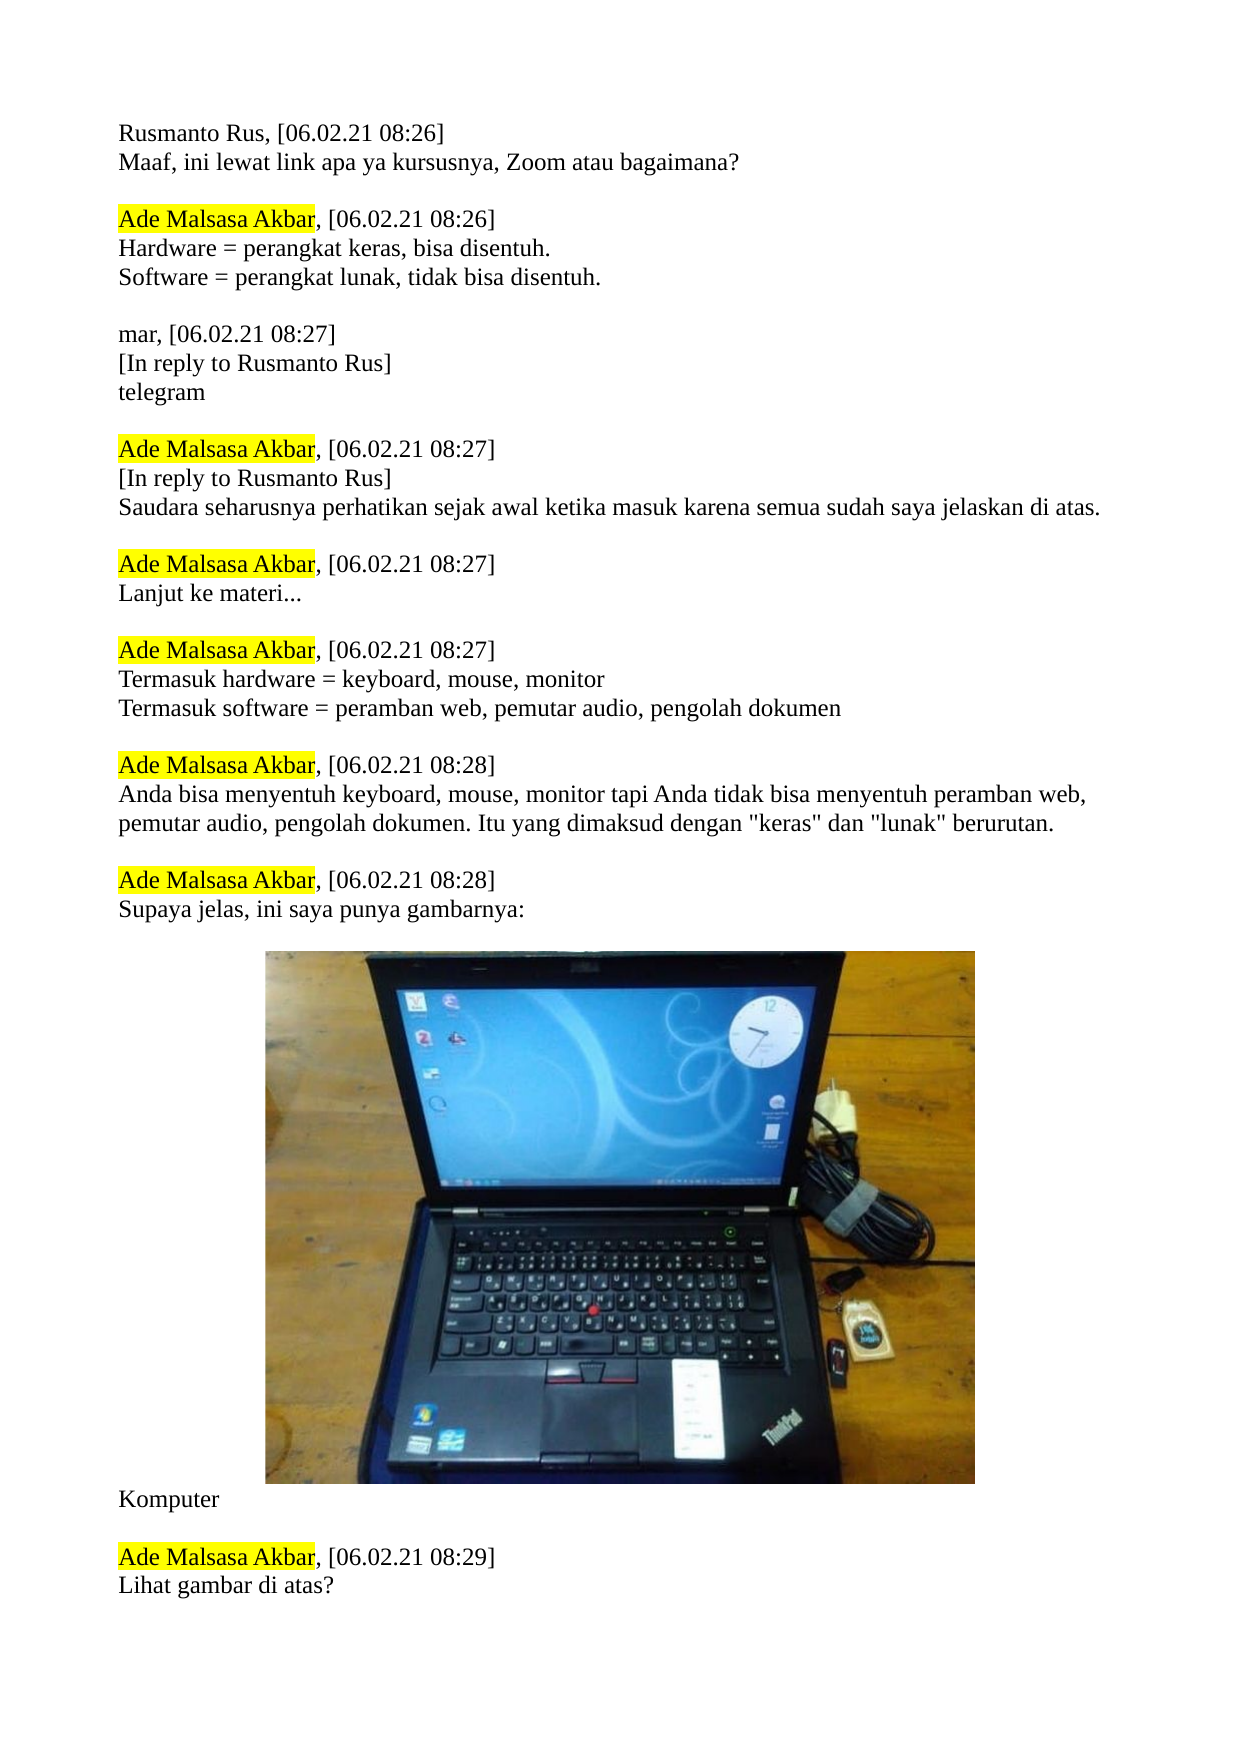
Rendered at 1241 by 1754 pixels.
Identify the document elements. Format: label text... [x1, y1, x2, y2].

text Saudara seharusnya perhatikan sejak awal ketika masuk karena semua sudah saya jelaskan di atas. [118, 492, 1122, 521]
text Termasuk hardware = keyboard, mouse, monitor [118, 664, 1122, 693]
text Hardware = perangkat keras, bisa disentuh. [118, 233, 1122, 262]
text [In reply to Rusmanto Rus] [118, 348, 1122, 377]
text Software = perangkat lunak, tidak bisa disentuh. [118, 262, 1122, 291]
text Rusmanto Rus, [06.02.21 08:26] [118, 118, 1122, 147]
picture [265, 951, 975, 1484]
text Lanjut ke materi... [118, 578, 1122, 607]
text Termasuk software = peramban web, pemutar audio, pengolah dokumen [118, 693, 1122, 722]
text Ade Malsasa Akbar, [06.02.21 08:26] [118, 204, 1122, 233]
text Ade Malsasa Akbar, [06.02.21 08:27] [118, 549, 1122, 578]
text mar, [06.02.21 08:27] [118, 319, 1122, 348]
text Komputer [118, 952, 1122, 1513]
text Lihat gambar di atas? [118, 1570, 1122, 1599]
text telegram [118, 377, 1122, 406]
text Maaf, ini lewat link apa ya kursusnya, Zoom atau bagaimana? [118, 147, 1122, 176]
text Ade Malsasa Akbar, [06.02.21 08:28] [118, 866, 1122, 894]
text Ade Malsasa Akbar, [06.02.21 08:27] [118, 636, 1122, 664]
text Supaya jelas, ini saya punya gambarnya: [118, 894, 1122, 923]
text Ade Malsasa Akbar, [06.02.21 08:27] [118, 434, 1122, 463]
text Ade Malsasa Akbar, [06.02.21 08:29] [118, 1542, 1122, 1570]
text Anda bisa menyentuh keyboard, mouse, monitor tapi Anda tidak bisa menyentuh peramban web, pemutar audio, pengolah dokumen. Itu yang dimaksud dengan "keras" dan "lunak" berurutan. [118, 779, 1122, 837]
text [In reply to Rusmanto Rus] [118, 463, 1122, 492]
text Ade Malsasa Akbar, [06.02.21 08:28] [118, 751, 1122, 779]
